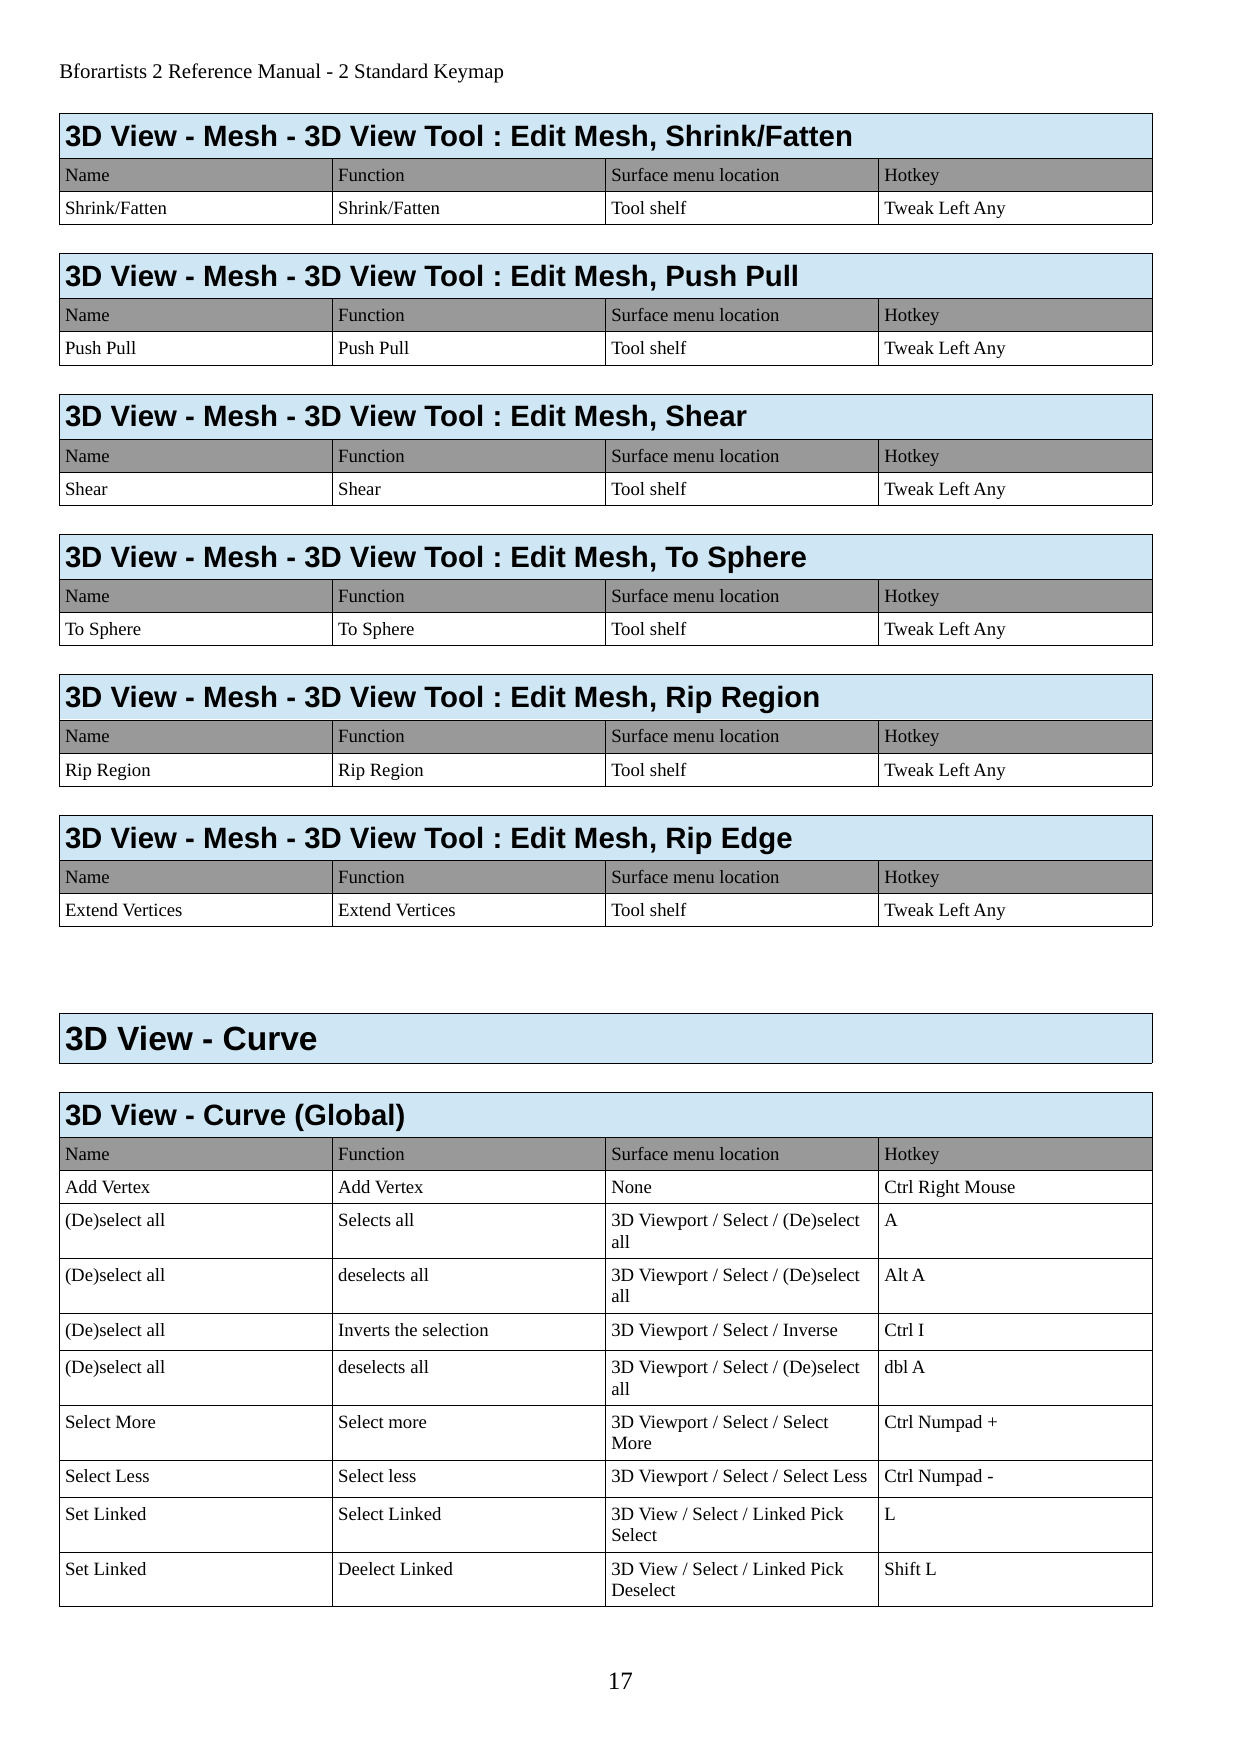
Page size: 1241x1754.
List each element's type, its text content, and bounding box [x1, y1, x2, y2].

table_cell Tool shelf [606, 754, 878, 786]
table_cell Ctrl Numpad - [879, 1461, 1152, 1497]
table_header 3D View - Mesh - 3D View Tool : Edit Mesh, Rip Region [60, 675, 1152, 719]
table_header 3D View - Mesh - 3D View Tool : Edit Mesh, Shrink/Fatten [60, 114, 1152, 158]
table_cell (De)select all [60, 1259, 332, 1313]
table_cell Function [333, 861, 605, 893]
table_cell Name [60, 1138, 332, 1170]
table_cell Deelect Linked [333, 1553, 605, 1606]
table_cell Set Linked [60, 1498, 332, 1552]
table_cell Name [60, 440, 332, 472]
table_cell Tweak Left Any [879, 332, 1152, 364]
table_cell Surface menu location [606, 1138, 878, 1170]
table_cell Selects all [333, 1204, 605, 1258]
table_cell Push Pull [333, 332, 605, 364]
table_cell Tool shelf [606, 613, 878, 645]
table_cell Surface menu location [606, 440, 878, 472]
table_cell Tool shelf [606, 332, 878, 364]
table_cell Select Linked [333, 1498, 605, 1552]
table_cell Tool shelf [606, 192, 878, 224]
table_cell Surface menu location [606, 721, 878, 753]
table_cell Select Less [60, 1461, 332, 1497]
table_header 3D View - Mesh - 3D View Tool : Edit Mesh, Shear [60, 395, 1152, 439]
table_cell Add Vertex [60, 1171, 332, 1203]
table_cell Ctrl I [879, 1314, 1152, 1350]
table_cell 3D Viewport / Select / (De)select all [606, 1351, 878, 1405]
table_cell Tool shelf [606, 894, 878, 926]
table_cell Tweak Left Any [879, 754, 1152, 786]
table_cell Hotkey [879, 159, 1152, 191]
table_cell Shear [333, 473, 605, 505]
table_cell Surface menu location [606, 299, 878, 331]
table_cell To Sphere [60, 613, 332, 645]
table_cell Rip Region [60, 754, 332, 786]
table_header 3D View - Curve [60, 1014, 1152, 1063]
table_cell 3D Viewport / Select / Select Less [606, 1461, 878, 1497]
table_cell Hotkey [879, 861, 1152, 893]
table_cell Hotkey [879, 580, 1152, 612]
table_cell Name [60, 580, 332, 612]
table_cell 3D View / Select / Linked Pick Select [606, 1498, 878, 1552]
table_cell Name [60, 299, 332, 331]
table_cell Surface menu location [606, 580, 878, 612]
table_cell Ctrl Numpad + [879, 1406, 1152, 1459]
table_cell (De)select all [60, 1314, 332, 1350]
table_cell 3D Viewport / Select / (De)select all [606, 1204, 878, 1258]
table_cell deselects all [333, 1259, 605, 1313]
table_cell Select less [333, 1461, 605, 1497]
table_cell 3D Viewport / Select / Inverse [606, 1314, 878, 1350]
table_header 3D View - Mesh - 3D View Tool : Edit Mesh, Rip Edge [60, 816, 1152, 860]
table_cell 3D Viewport / Select / (De)select all [606, 1259, 878, 1313]
table_cell Extend Vertices [333, 894, 605, 926]
table_cell Tweak Left Any [879, 473, 1152, 505]
table_cell Shrink/Fatten [60, 192, 332, 224]
table_cell Name [60, 721, 332, 753]
table_cell (De)select all [60, 1351, 332, 1405]
table_cell Tweak Left Any [879, 192, 1152, 224]
table_cell Select more [333, 1406, 605, 1459]
table_cell Surface menu location [606, 159, 878, 191]
table_cell Shift L [879, 1553, 1152, 1606]
table_cell Add Vertex [333, 1171, 605, 1203]
table_cell Set Linked [60, 1553, 332, 1606]
table_cell L [879, 1498, 1152, 1552]
table_cell 3D View / Select / Linked Pick Deselect [606, 1553, 878, 1606]
table_cell Tweak Left Any [879, 613, 1152, 645]
table_cell A [879, 1204, 1152, 1258]
table_cell Ctrl Right Mouse [879, 1171, 1152, 1203]
table_cell None [606, 1171, 878, 1203]
table_cell deselects all [333, 1351, 605, 1405]
table_cell Alt A [879, 1259, 1152, 1313]
table_cell Function [333, 159, 605, 191]
table_cell Inverts the selection [333, 1314, 605, 1350]
table_cell Function [333, 1138, 605, 1170]
table_cell Name [60, 159, 332, 191]
table_cell Shrink/Fatten [333, 192, 605, 224]
table_cell Rip Region [333, 754, 605, 786]
table_cell Hotkey [879, 721, 1152, 753]
table_cell Select More [60, 1406, 332, 1459]
table_cell Hotkey [879, 1138, 1152, 1170]
table_cell Function [333, 440, 605, 472]
table_cell Surface menu location [606, 861, 878, 893]
table_cell Function [333, 721, 605, 753]
table_cell Function [333, 580, 605, 612]
table_cell Function [333, 299, 605, 331]
table_header 3D View - Mesh - 3D View Tool : Edit Mesh, To Sphere [60, 535, 1152, 579]
table_cell Extend Vertices [60, 894, 332, 926]
table_cell dbl A [879, 1351, 1152, 1405]
table_cell Hotkey [879, 299, 1152, 331]
table_cell (De)select all [60, 1204, 332, 1258]
table_cell To Sphere [333, 613, 605, 645]
table_cell Shear [60, 473, 332, 505]
table_header 3D View - Mesh - 3D View Tool : Edit Mesh, Push Pull [60, 254, 1152, 298]
table_cell Tool shelf [606, 473, 878, 505]
table_cell Push Pull [60, 332, 332, 364]
table_cell 3D Viewport / Select / Select More [606, 1406, 878, 1459]
table_cell Name [60, 861, 332, 893]
table_cell Hotkey [879, 440, 1152, 472]
table_cell Tweak Left Any [879, 894, 1152, 926]
table_header 3D View - Curve (Global) [60, 1093, 1152, 1137]
